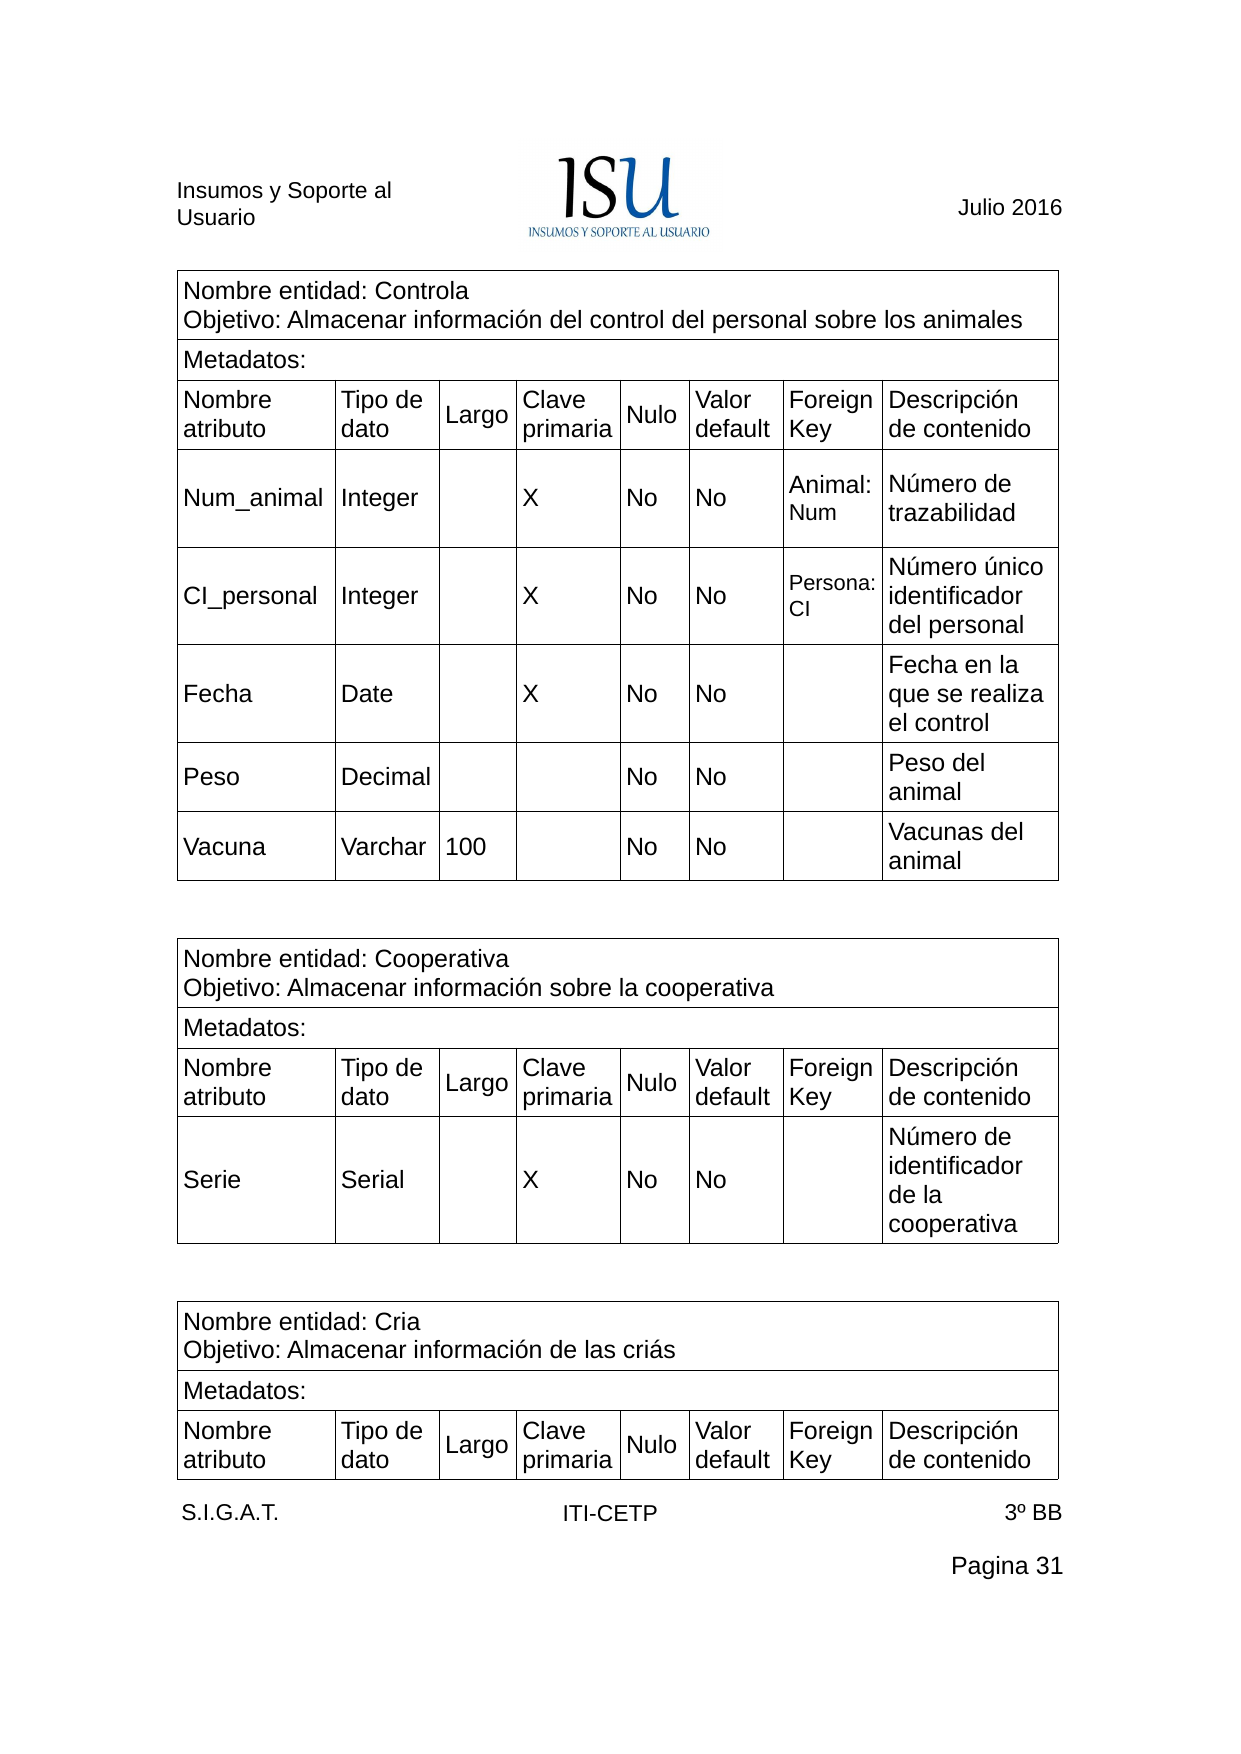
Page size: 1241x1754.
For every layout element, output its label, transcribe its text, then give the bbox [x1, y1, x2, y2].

table_cell No [621, 645, 689, 742]
table_cell Número de identificador de la cooperativa [883, 1117, 1058, 1243]
table_cell Valor default [690, 1049, 783, 1116]
table_header No [621, 450, 689, 547]
table_cell Serie [178, 1117, 335, 1243]
table_cell Valor default [690, 381, 783, 449]
table_cell No [621, 743, 689, 811]
table_cell Largo [440, 381, 516, 449]
table_cell No [690, 548, 783, 644]
table_cell [517, 743, 620, 811]
picture [517, 138, 723, 252]
table_cell Persona: CI [784, 548, 882, 644]
table_cell Nombre atributo [178, 381, 335, 449]
table_cell X [517, 1117, 620, 1243]
table_cell Número único identificador del personal [883, 548, 1058, 644]
table_cell [440, 645, 516, 742]
table_cell Metadatos: [178, 340, 1058, 379]
table_cell [517, 812, 620, 880]
table_cell Nombre atributo [178, 1049, 335, 1116]
table_cell Largo [440, 1411, 516, 1479]
table_cell [440, 1117, 516, 1243]
table_cell No [690, 1117, 783, 1243]
table_cell Clave primaria [517, 1049, 620, 1116]
table_header X [517, 450, 620, 547]
table_cell Clave primaria [517, 1411, 620, 1479]
table_cell No [690, 645, 783, 742]
table_header Animal: Num [784, 450, 882, 547]
table_header Nombre entidad: Controla Objetivo: Almacenar información del control del personal sobre los animales [178, 271, 1058, 339]
table_cell 100 [440, 812, 516, 880]
table_cell No [690, 812, 783, 880]
table_cell Tipo de dato [336, 1411, 439, 1479]
table_cell CI_personal [178, 548, 335, 644]
table_header Nombre entidad: Cooperativa Objetivo: Almacenar información sobre la cooperativa [178, 939, 1058, 1007]
table_cell [440, 548, 516, 644]
table_cell No [621, 1117, 689, 1243]
table_cell Vacunas del animal [883, 812, 1058, 880]
table_cell Descripción de contenido [883, 1049, 1058, 1116]
table_header Integer [336, 450, 439, 547]
table_cell Nulo [621, 1049, 689, 1116]
table_cell Date [336, 645, 439, 742]
table_cell Tipo de dato [336, 381, 439, 449]
table_cell Tipo de dato [336, 1049, 439, 1116]
table_cell [784, 743, 882, 811]
table_cell Nulo [621, 381, 689, 449]
table_cell Metadatos: [178, 1008, 1058, 1047]
table_cell Valor default [690, 1411, 783, 1479]
table_cell Largo [440, 1049, 516, 1116]
table_cell Clave primaria [517, 381, 620, 449]
table_header Número de trazabilidad [883, 450, 1058, 547]
table_cell [784, 1117, 882, 1243]
table_cell Serial [336, 1117, 439, 1243]
table_cell Integer [336, 548, 439, 644]
table_cell [784, 645, 882, 742]
table_cell Varchar [336, 812, 439, 880]
table_cell Peso del animal [883, 743, 1058, 811]
table_cell No [621, 548, 689, 644]
table_cell Foreign Key [784, 1411, 882, 1479]
table_cell Descripción de contenido [883, 381, 1058, 449]
table_cell Nombre atributo [178, 1411, 335, 1479]
table_cell Vacuna [178, 812, 335, 880]
table_cell No [690, 743, 783, 811]
table_header Num_animal [178, 450, 335, 547]
table_cell Foreign Key [784, 1049, 882, 1116]
table_cell [784, 812, 882, 880]
table_cell [440, 743, 516, 811]
table_cell No [621, 812, 689, 880]
table_cell Decimal [336, 743, 439, 811]
table_cell Fecha en la que se realiza el control [883, 645, 1058, 742]
table_header [440, 450, 516, 547]
table_cell X [517, 548, 620, 644]
table_header No [690, 450, 783, 547]
table_cell Peso [178, 743, 335, 811]
table_cell Fecha [178, 645, 335, 742]
table_header Nombre entidad: Cria Objetivo: Almacenar información de las criás [178, 1302, 1058, 1370]
table_cell Descripción de contenido [883, 1411, 1058, 1479]
table_cell Nulo [621, 1411, 689, 1479]
table_cell Metadatos: [178, 1371, 1058, 1410]
table_cell X [517, 645, 620, 742]
table_cell Foreign Key [784, 381, 882, 449]
